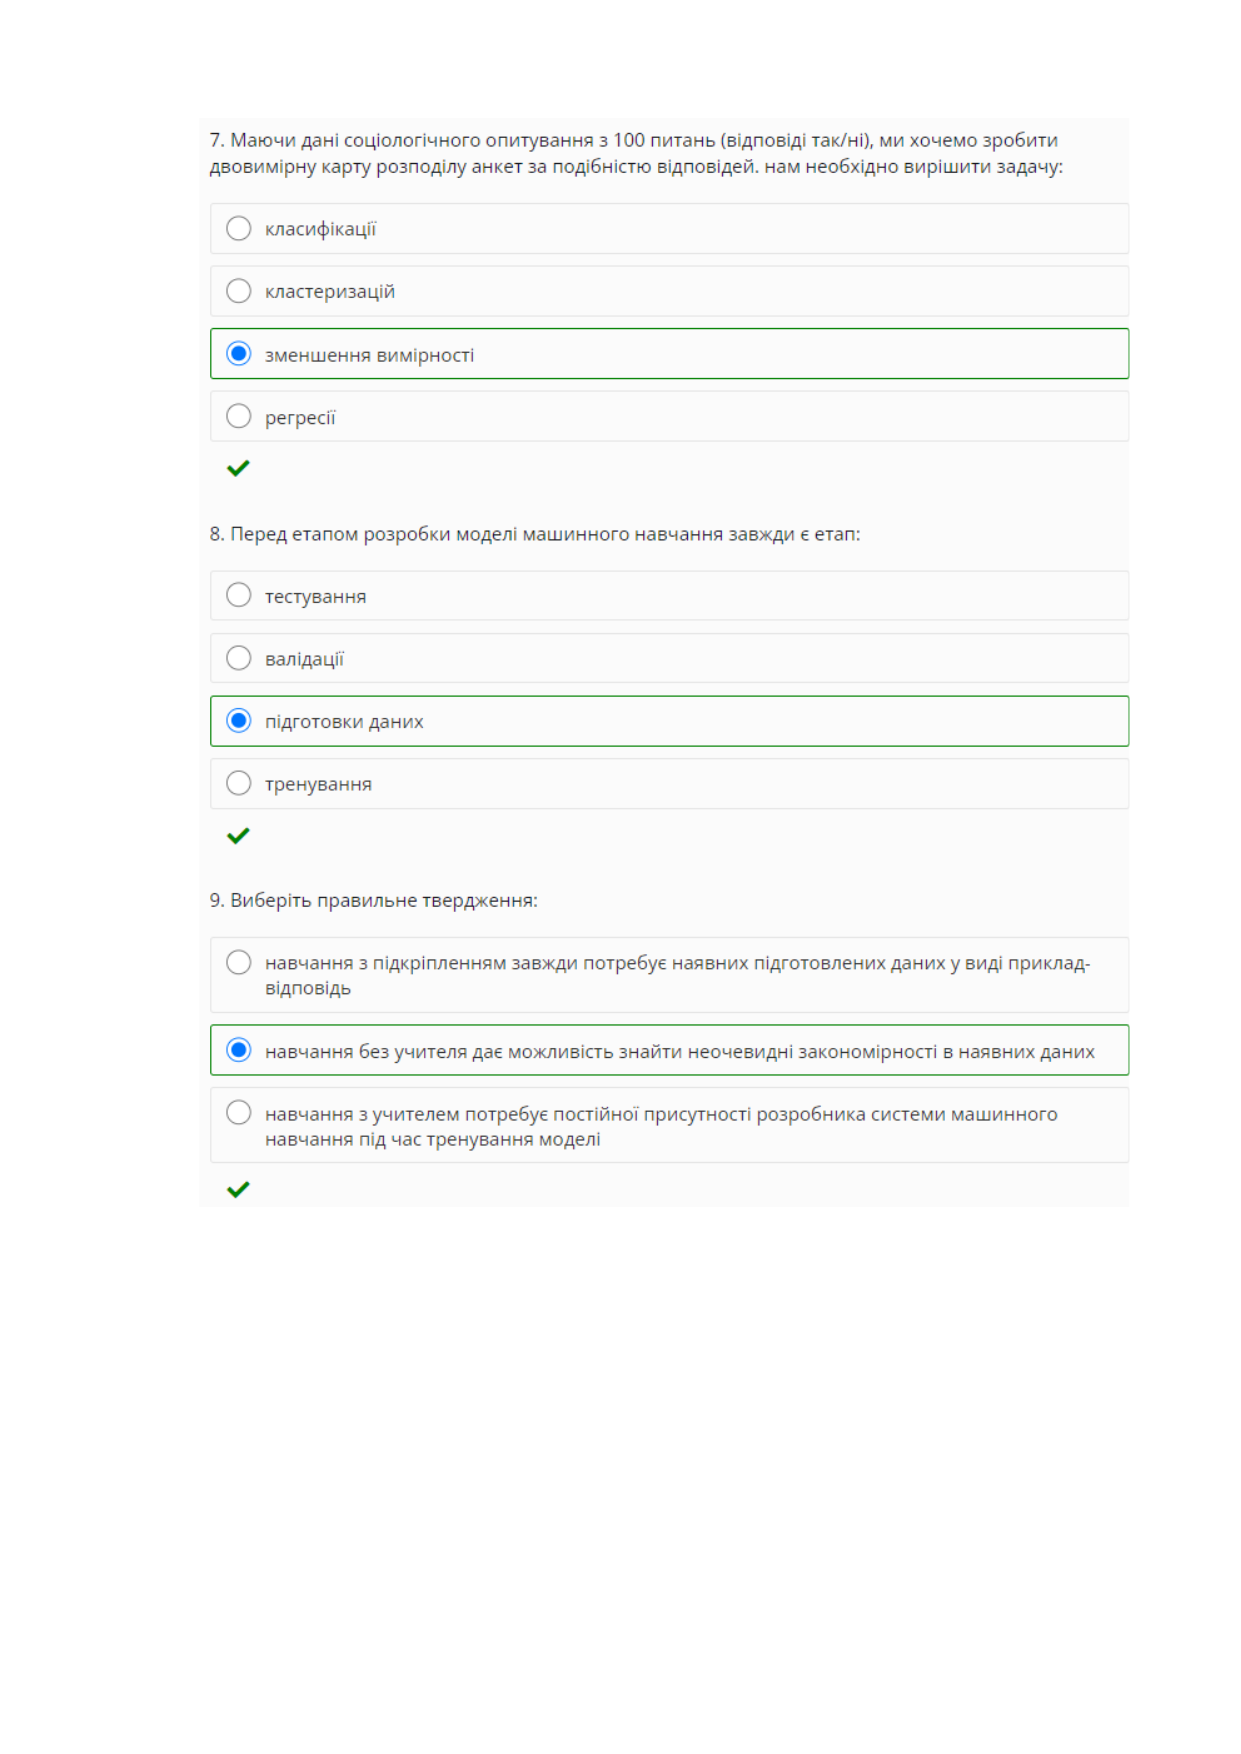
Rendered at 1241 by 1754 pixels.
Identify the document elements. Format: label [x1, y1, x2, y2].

picture [199, 118, 1130, 1207]
